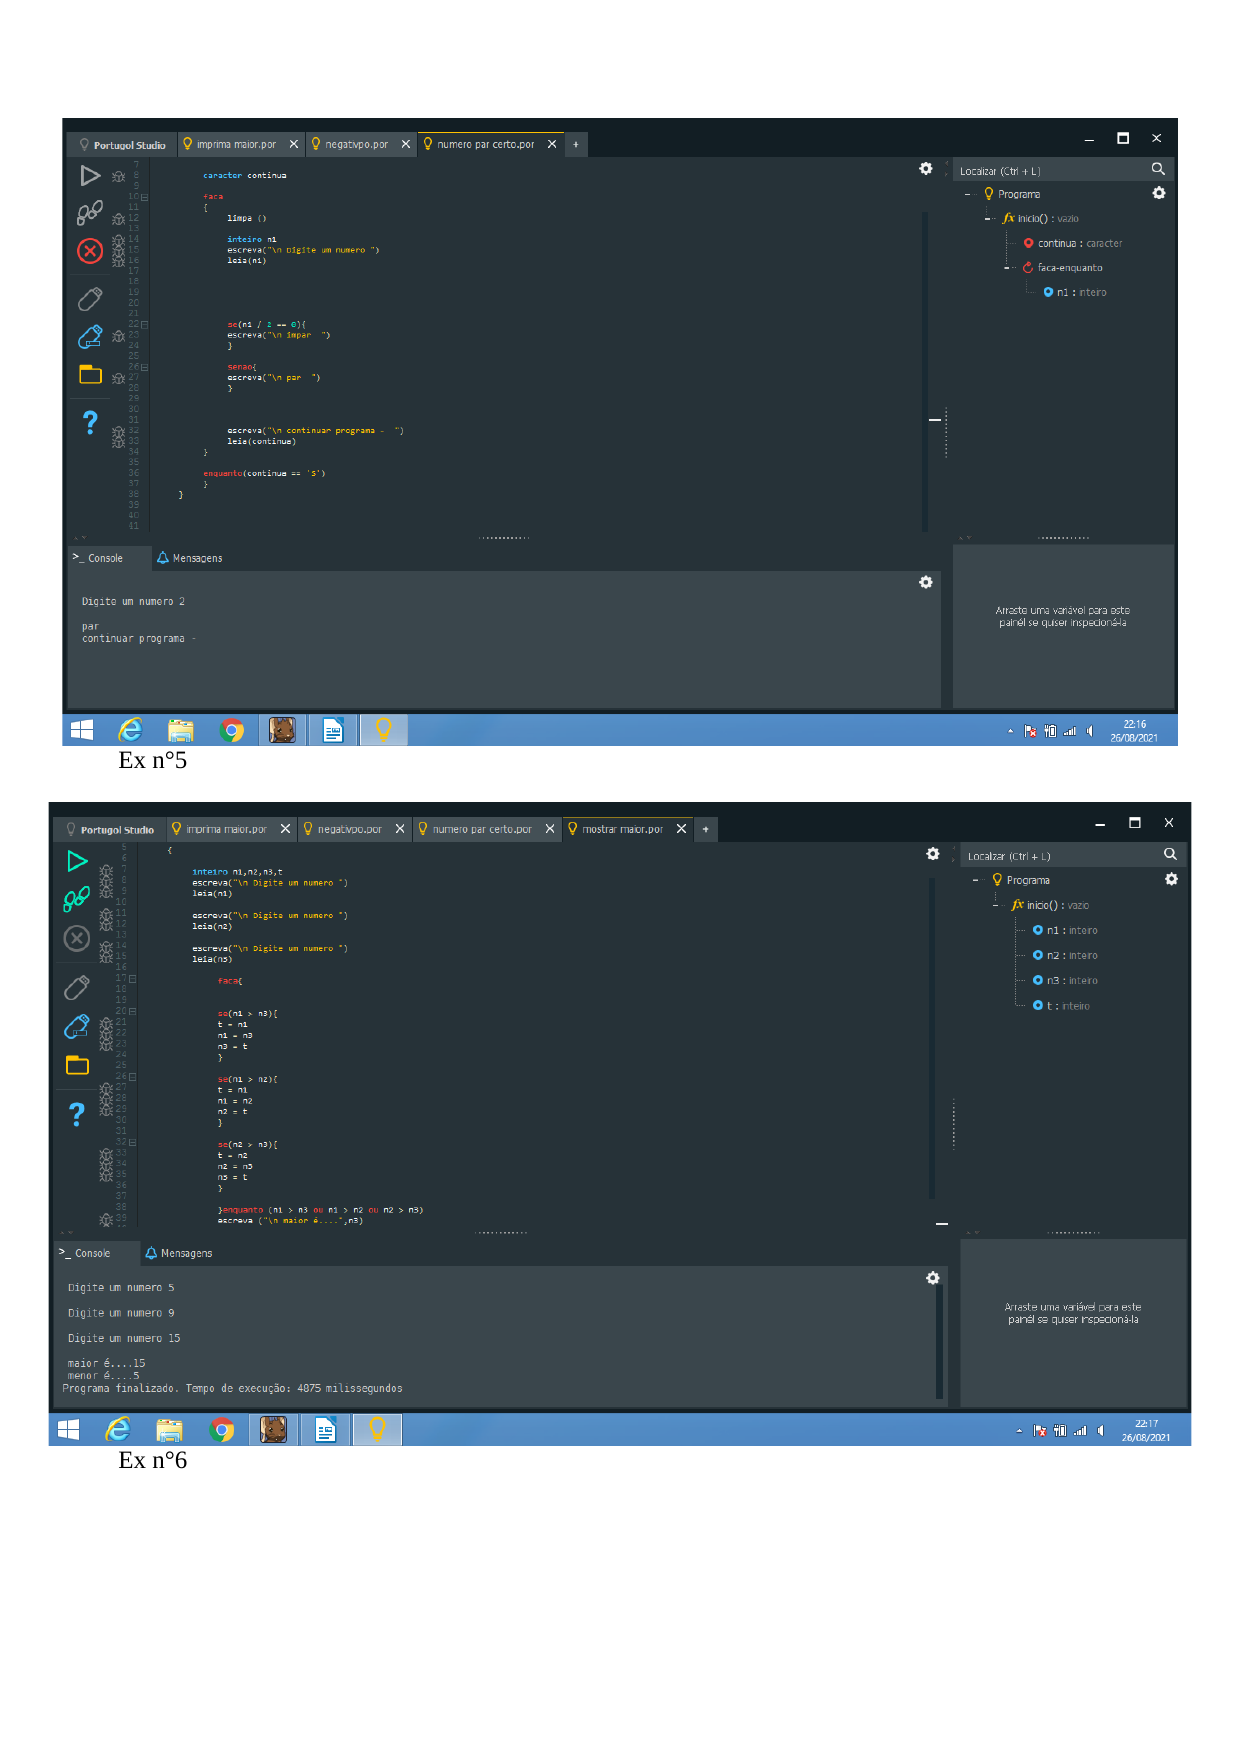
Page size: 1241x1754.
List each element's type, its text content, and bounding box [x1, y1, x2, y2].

text Ex n°5 [118, 746, 1122, 774]
picture [48, 802, 1192, 1446]
text Ex n°6 [118, 1446, 1122, 1474]
picture [62, 118, 1178, 746]
